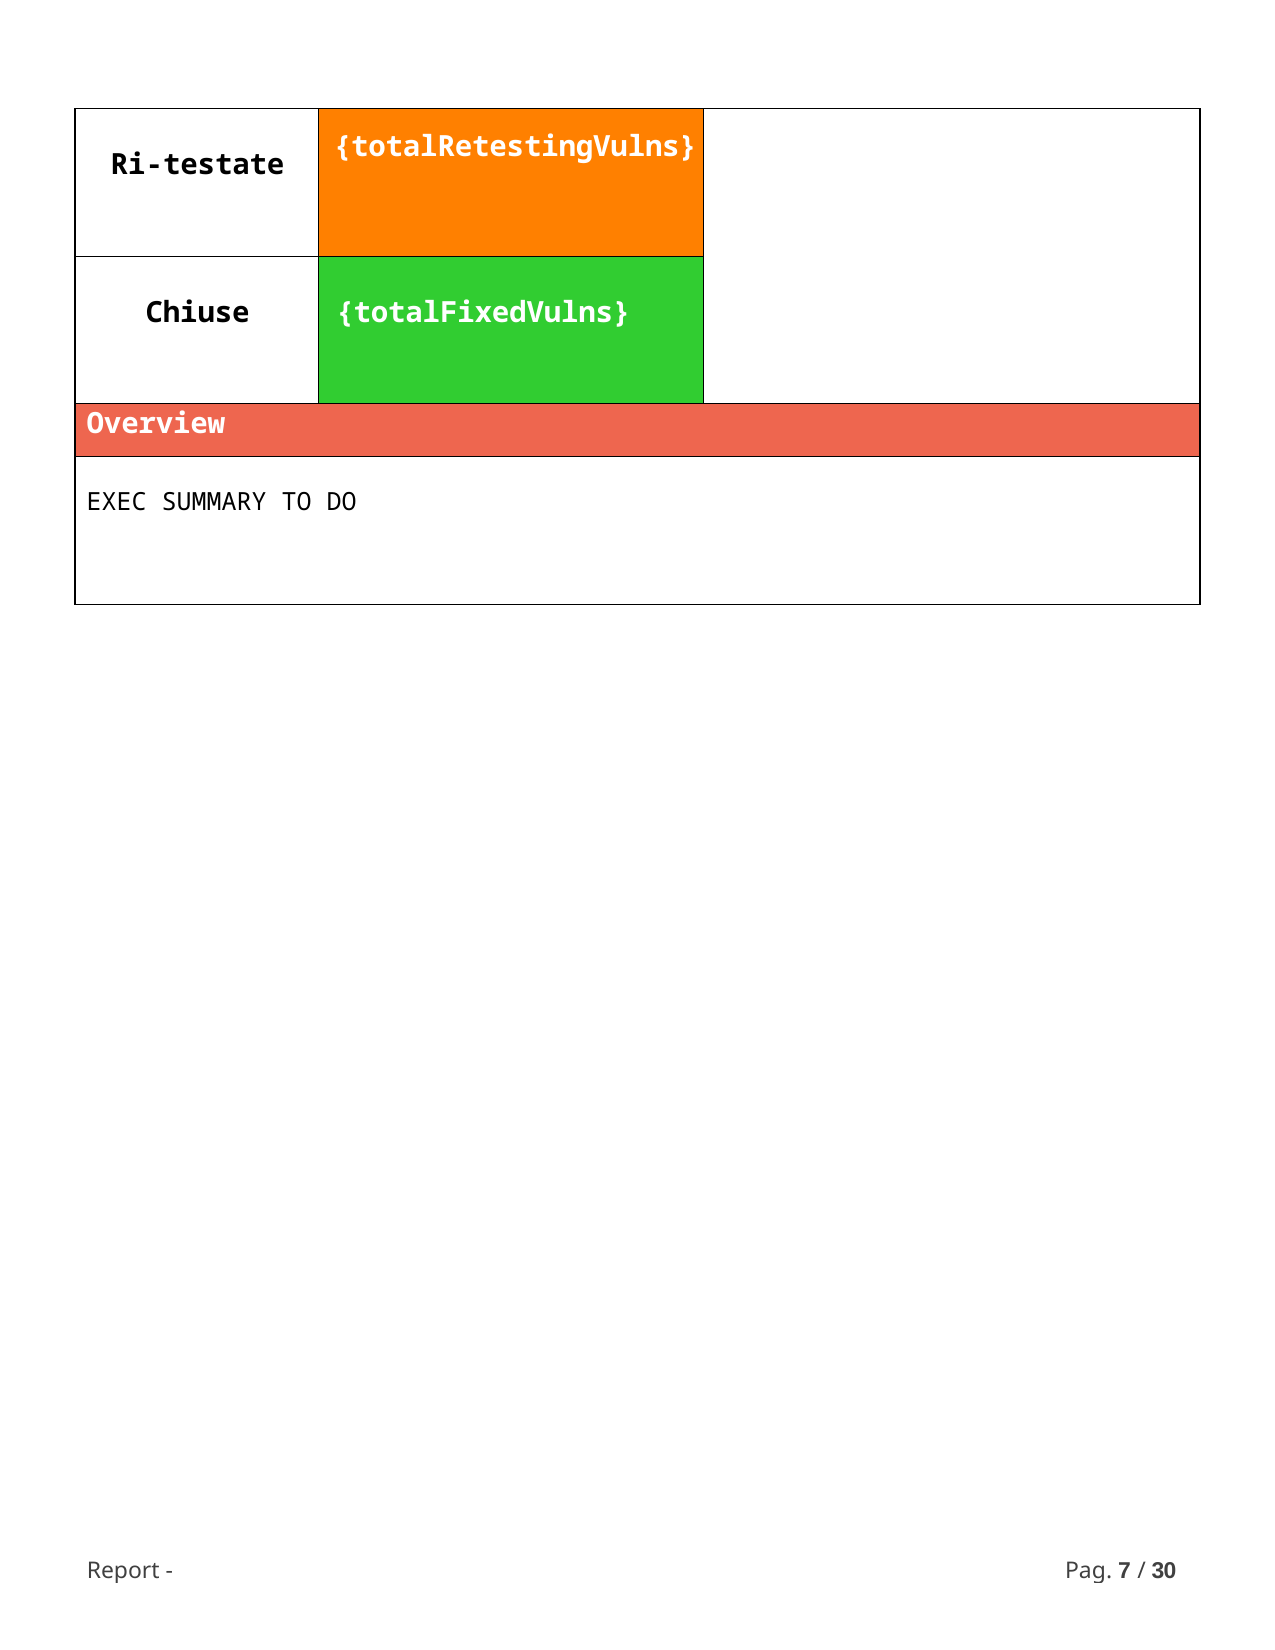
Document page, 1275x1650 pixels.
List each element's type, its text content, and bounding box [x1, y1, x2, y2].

table_header {totalRetestingVulns} [319, 109, 703, 256]
table_header [704, 109, 1199, 403]
table_cell {totalFixedVulns} [319, 257, 703, 403]
table_header Ri-testate [76, 109, 318, 256]
table_cell Overview [76, 404, 1199, 456]
table_cell EXEC SUMMARY TO DO [76, 457, 1199, 604]
table_cell Chiuse [76, 257, 318, 403]
